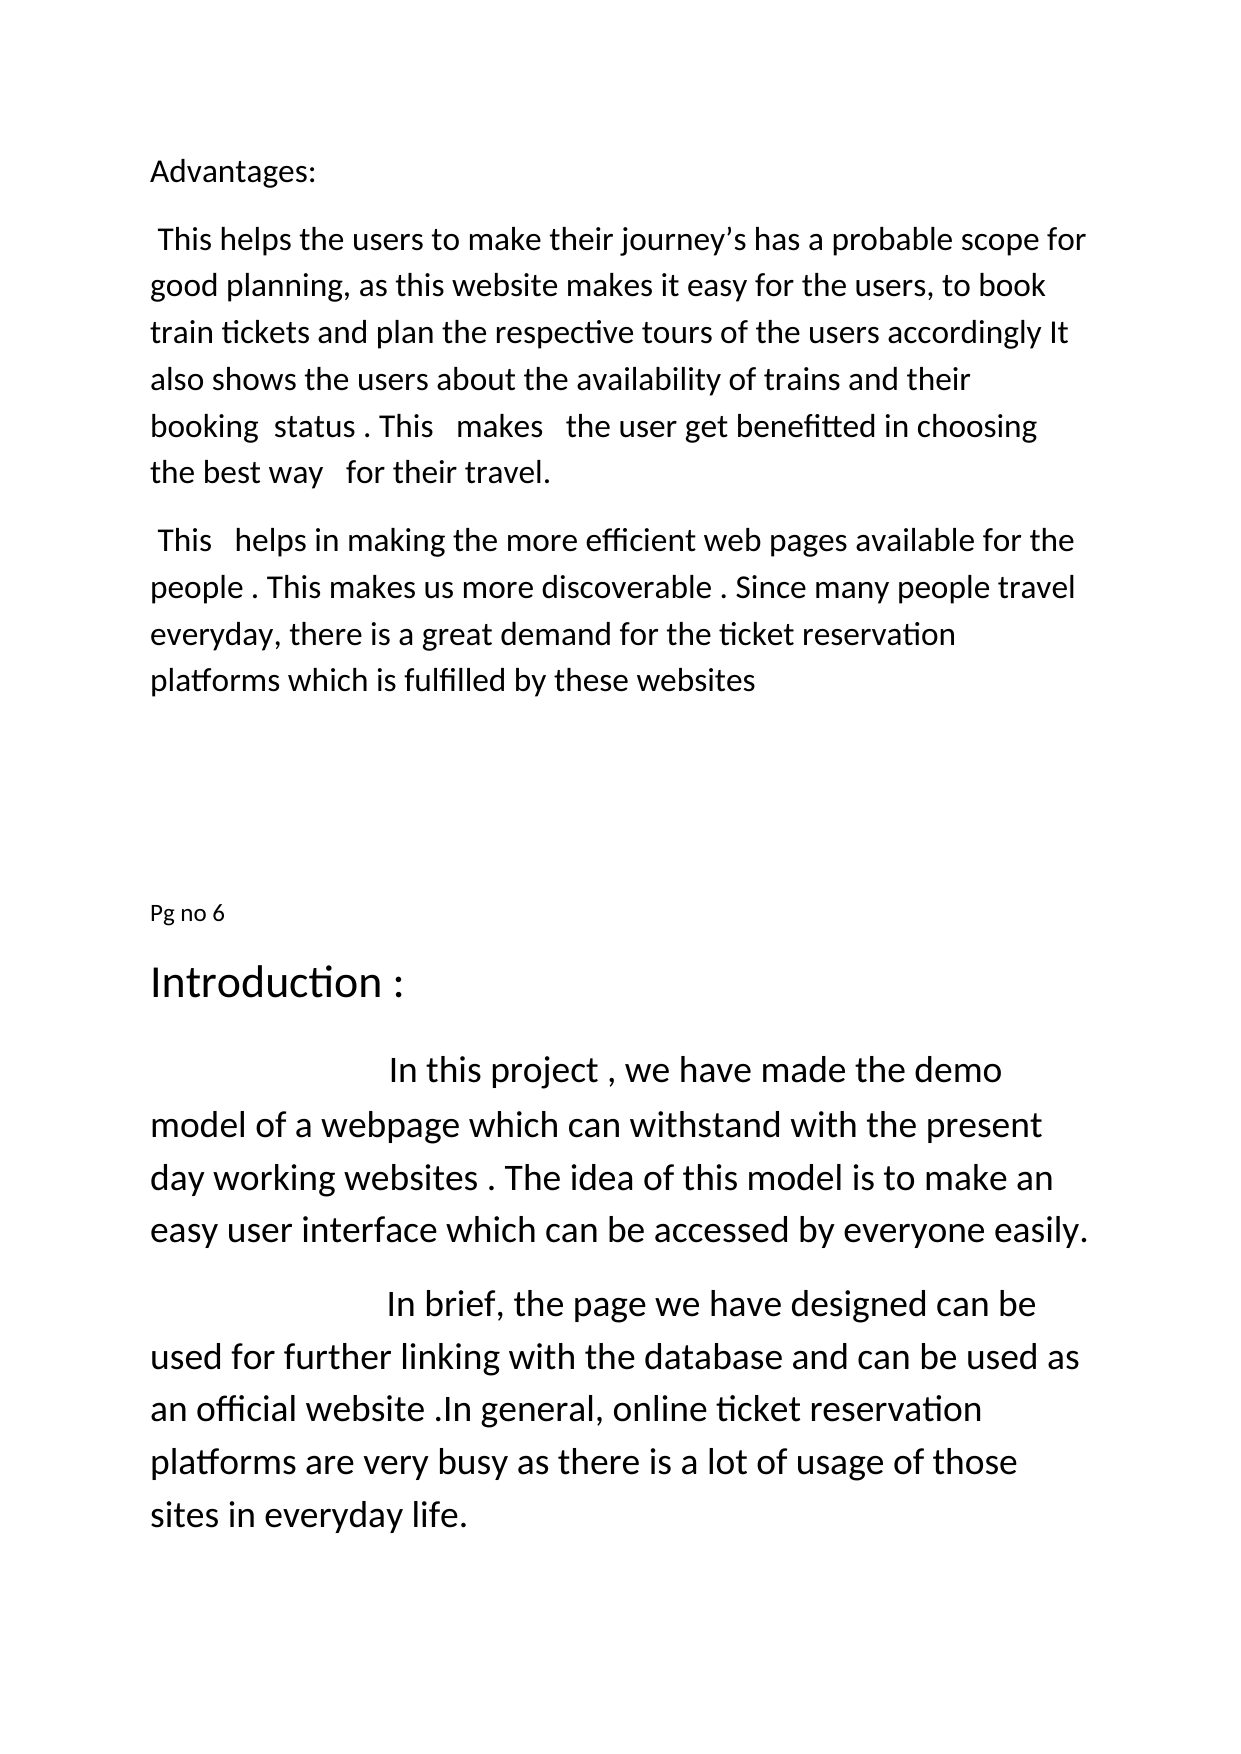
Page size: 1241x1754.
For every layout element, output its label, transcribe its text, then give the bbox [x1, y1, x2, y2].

text In this project , we have made the demo model of a webpage which can withstand with the present day working websites . The idea of this model is to make an easy user interface which can be accessed by everyone easily. [150, 1038, 1090, 1252]
text Pg no 6 [150, 897, 1090, 928]
text In brief, the page we have designed can be used for further linking with the database and can be used as an official website .In general, online ticket reservation platforms are very busy as there is a lot of usage of those sites in everyday life. [150, 1280, 1090, 1537]
text Advantages: [150, 150, 1090, 191]
text Introduction : [150, 953, 1090, 1009]
text This helps in making the more efficient web pages available for the people . This makes us more discoverable . Since many people travel everyday, there is a great demand for the ticket reservation platforms which is fulfilled by these websites [150, 519, 1090, 700]
text This helps the users to make their journey’s has a probable scope for good planning, as this website makes it easy for the users, to book train tickets and plan the respective tours of the users accordingly It also shows the users about the availability of trains and their booking status . This makes the user get benefitted in choosing the best way for their travel. [150, 218, 1090, 492]
